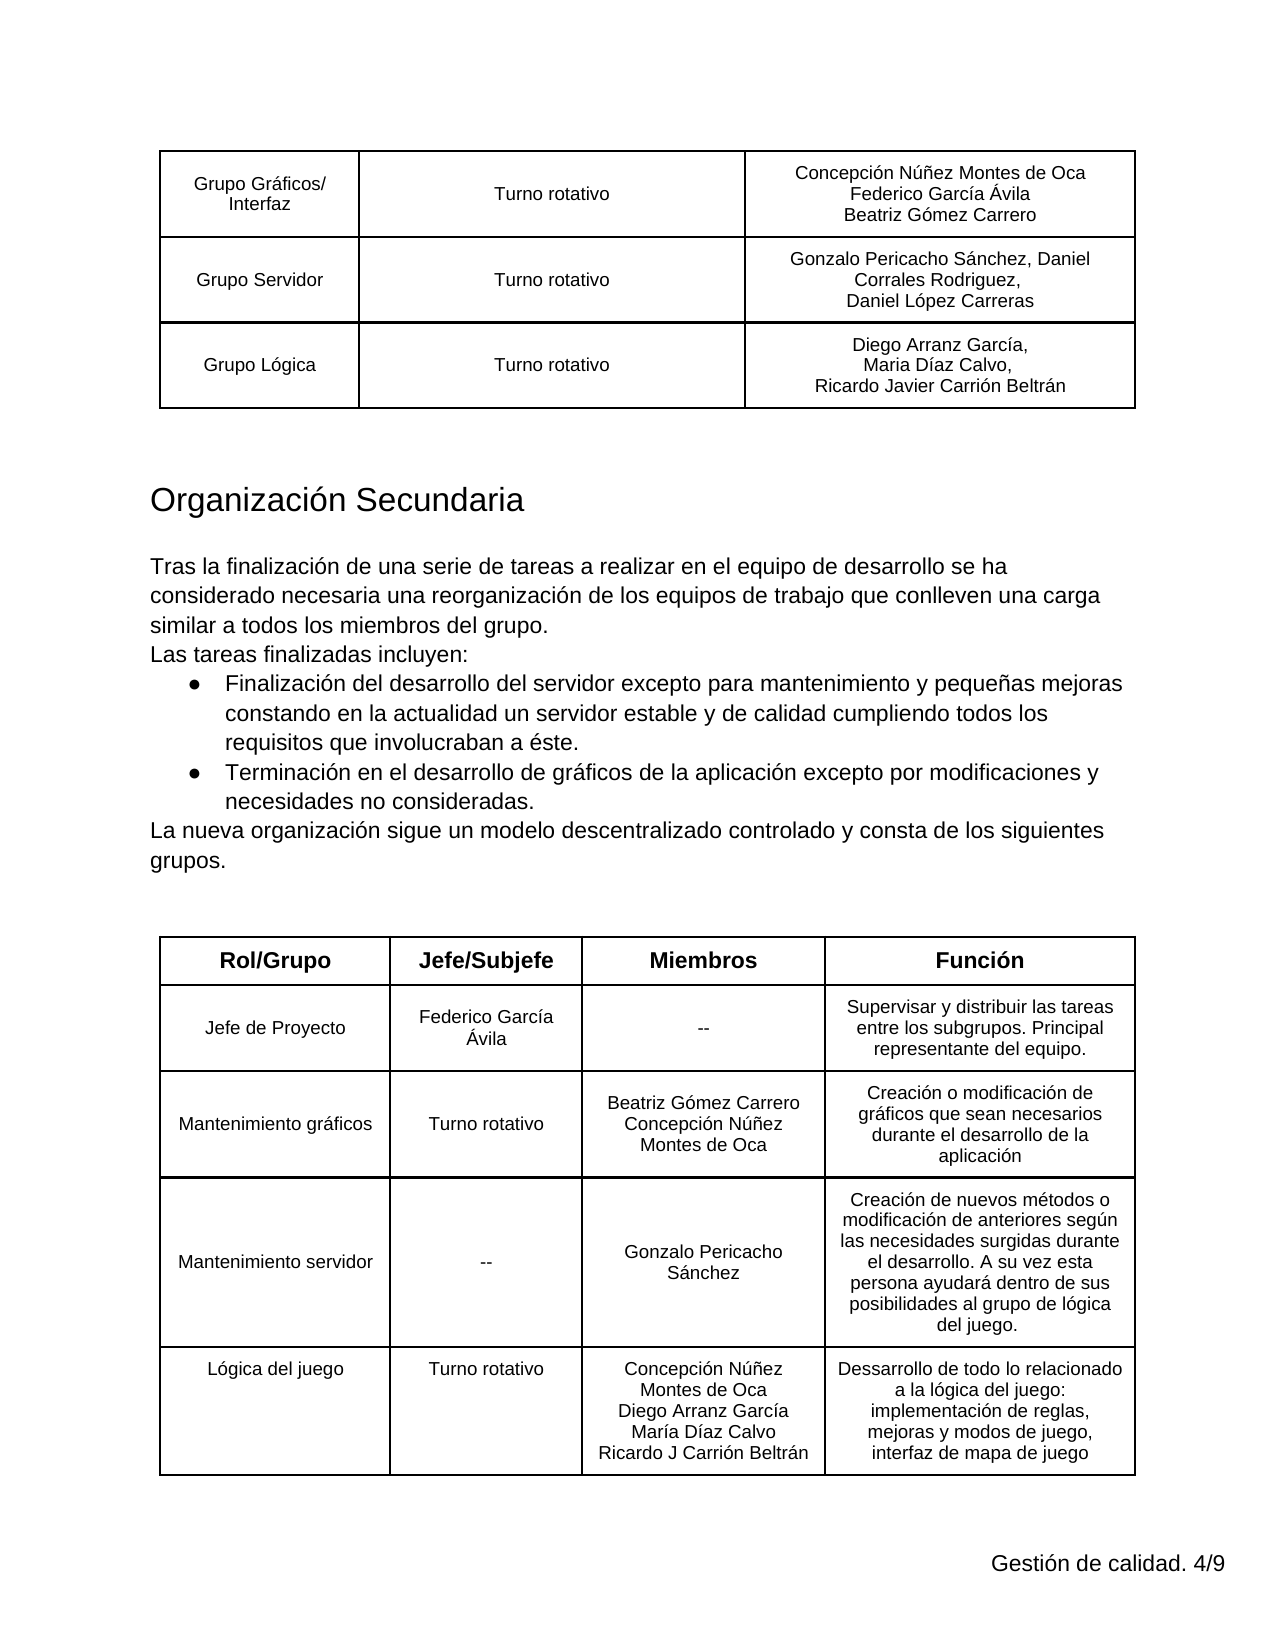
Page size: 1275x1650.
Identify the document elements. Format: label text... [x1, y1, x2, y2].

table_cell Grupo Servidor [161, 238, 358, 321]
table_header Función [826, 938, 1134, 984]
table_cell Concepción Núñez Montes de Oca Federico García Ávila Beatriz Gómez Carrero [746, 152, 1134, 236]
table_header Jefe/Subjefe [391, 938, 581, 984]
text Las tareas finalizadas incluyen: [150, 642, 1125, 667]
table_cell -- [391, 1179, 581, 1346]
table_header Miembros [583, 938, 824, 984]
table_cell Mantenimiento servidor [161, 1179, 389, 1346]
table_cell Creación de nuevos métodos o modificación de anteriores según las necesidades surgidas durante el desarrollo. A su vez esta persona ayudará dentro de sus posibilidades al grupo de lógica del juego. [826, 1179, 1134, 1346]
text Organización Secundaria [150, 481, 1125, 519]
table_cell Grupo Gráficos/ Interfaz [161, 152, 358, 236]
table_cell -- [583, 986, 824, 1070]
text Tras la finalización de una serie de tareas a realizar en el equipo de desarrollo se ha considerado necesaria una reorganización de los equipos de trabajo que conlleven una carga similar a todos los miembros del grupo. [150, 554, 1125, 638]
table_cell Lógica del juego [161, 1348, 389, 1473]
text La nueva organización sigue un modelo descentralizado controlado y consta de los siguientes grupos. [150, 818, 1125, 873]
table_cell Gonzalo Pericacho Sánchez, Daniel Corrales Rodriguez, Daniel López Carreras [746, 238, 1134, 321]
table_cell Concepción Núñez Montes de Oca Diego Arranz García María Díaz Calvo Ricardo J Carrión Beltrán [583, 1348, 824, 1473]
list Terminación en el desarrollo de gráficos de la aplicación excepto por modificaciones y necesidades no consideradas. [187, 759, 1125, 814]
table_cell Turno rotativo [360, 238, 744, 321]
table_cell Supervisar y distribuir las tareas entre los subgrupos. Principal representante del equipo. [826, 986, 1134, 1070]
list Finalización del desarrollo del servidor excepto para mantenimiento y pequeñas mejoras constando en la actualidad un servidor estable y de calidad cumpliendo todos los requisitos que involucraban a éste. [187, 671, 1125, 756]
table_cell Turno rotativo [360, 152, 744, 236]
table_cell Diego Arranz García, Maria Díaz Calvo, Ricardo Javier Carrión Beltrán [746, 324, 1134, 407]
table_cell Turno rotativo [391, 1348, 581, 1473]
table_cell Beatriz Gómez Carrero Concepción Núñez Montes de Oca [583, 1072, 824, 1176]
table_header Rol/Grupo [161, 938, 389, 984]
table_cell Turno rotativo [391, 1072, 581, 1176]
table_cell Turno rotativo [360, 324, 744, 407]
table_cell Mantenimiento gráficos [161, 1072, 389, 1176]
table_cell Federico García Ávila [391, 986, 581, 1070]
table_cell Gonzalo Pericacho Sánchez [583, 1179, 824, 1346]
table_cell Creación o modificación de gráficos que sean necesarios durante el desarrollo de la aplicación [826, 1072, 1134, 1176]
table_cell Jefe de Proyecto [161, 986, 389, 1070]
table_cell Grupo Lógica [161, 324, 358, 407]
table_cell Dessarrollo de todo lo relacionado a la lógica del juego: implementación de reglas, mejoras y modos de juego, interfaz de mapa de juego [826, 1348, 1134, 1473]
